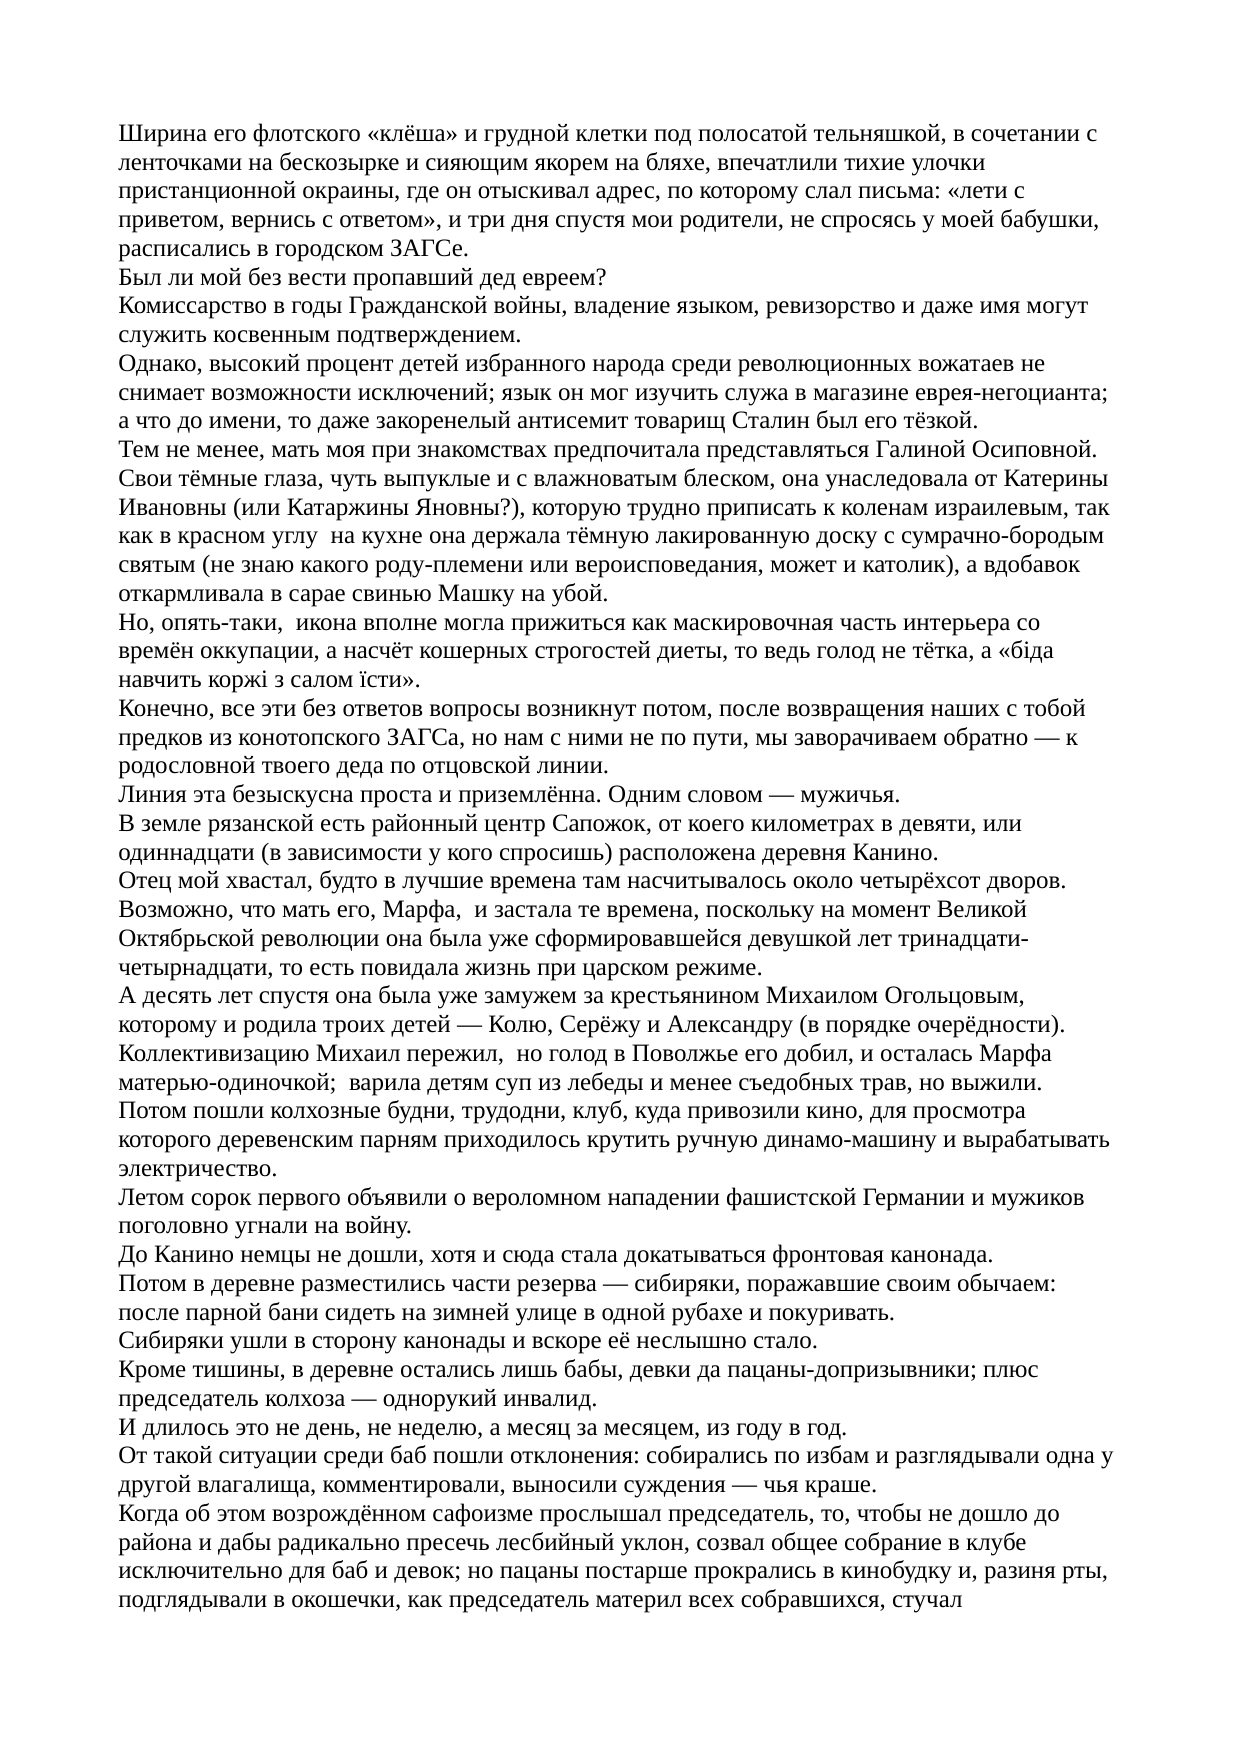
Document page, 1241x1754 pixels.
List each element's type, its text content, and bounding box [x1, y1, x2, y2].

text Потом в деревне разместились части резерва — сибиряки, поражавшие своим обычаем: после парной бани сидеть на зимней улице в одной рубахе и покуривать. [118, 1268, 1122, 1326]
text В земле рязанской есть районный центр Сапожок, от коего километрах в девяти, или одиннадцати (в зависимости у кого спросишь) расположена деревня Канино. [118, 808, 1122, 866]
text А десять лет спустя она была уже замужем за крестьянином Михаилом Огольцовым, которому и родила троих детей — Колю, Серёжу и Александру (в порядке очерёдности). [118, 981, 1122, 1038]
text Был ли мой без вести пропавший дед евреем? [118, 262, 1122, 291]
text Кроме тишины, в деревне остались лишь бабы, девки да пацаны-допризывники; плюс председатель колхоза — однорукий инвалид. [118, 1354, 1122, 1412]
text Возможно, что мать его, Марфа, и застала те времена, поскольку на момент Великой Октябрьской революции она была уже сформировавшейся девушкой лет тринадцати- четырнадцати, то есть повидала жизнь при царском режиме. [118, 894, 1122, 981]
text Конечно, все эти без ответов вопросы возникнут потом, после возвращения наших с тобой предков из конотопского ЗАГСа, но нам с ними не по пути, мы заворачиваем обратно — к родословной твоего деда по отцовской линии. [118, 693, 1122, 779]
text Ширина его флотского «клёша» и грудной клетки под полосатой тельняшкой, в сочетании с ленточками на бескозырке и сияющим якорем на бляхе, впечатлили тихие улочки пристанционной окраины, где он отыскивал адрес, по которому слал письма: «лети с приветом, вернись с ответом», и три дня спустя мои родители, не спросясь у моей бабушки, расписались в городском ЗАГСе. [118, 118, 1122, 262]
text От такой ситуации среди баб пошли отклонения: собирались по избам и разглядывали одна у другой влагалища, комментировали, выносили суждения — чья краше. [118, 1441, 1122, 1498]
text Линия эта безыскусна проста и приземлённа. Одним словом — мужичья. [118, 779, 1122, 808]
text Но, опять-таки, икона вполне могла прижиться как маскировочная часть интерьера со времён оккупации, а насчёт кошерных строгостей диеты, то ведь голод не тётка, а «бiда навчить коржi з салом їсти». [118, 607, 1122, 693]
text Летом сорок первого объявили о вероломном нападении фашистской Германии и мужиков поголовно угнали на войну. [118, 1182, 1122, 1239]
text Комиссарство в годы Гражданской войны, владение языком, ревизорство и даже имя могут служить косвенным подтверждением. [118, 291, 1122, 348]
text И длилось это не день, не неделю, а месяц за месяцем, из году в год. [118, 1412, 1122, 1441]
text Когда об этом возрождённом сафоизме прослышал председатель, то, чтобы не дошло до района и дабы радикально пресечь лесбийный уклон, созвал общее собрание в клубе исключительно для баб и девок; но пацаны постарше прокрались в кинобудку и, разиня рты, подглядывали в окошечки, как председатель материл всех собравшихся, стучал [118, 1498, 1122, 1613]
text До Канино немцы не дошли, хотя и сюда стала докатываться фронтовая канонада. [118, 1239, 1122, 1268]
text Тем не менее, мать моя при знакомствах предпочитала представляться Галиной Осиповной. [118, 434, 1122, 463]
text Потом пошли колхозные будни, трудодни, клуб, куда привозили кино, для просмотра которого деревенским парням приходилось крутить ручную динамо-машину и вырабатывать электричество. [118, 1096, 1122, 1182]
text Сибиряки ушли в сторону канонады и вскоре её неслышно стало. [118, 1326, 1122, 1354]
text Однако, высокий процент детей избранного народа среди революционных вожатаев не снимает возможности исключений; язык он мог изучить служа в магазине еврея-негоцианта; а что до имени, то даже закоренелый антисемит товарищ Сталин был его тёзкой. [118, 348, 1122, 434]
text Отец мой хвастал, будто в лучшие времена там насчитывалось около четырёхсот дворов. [118, 866, 1122, 894]
text Свои тёмные глаза, чуть выпуклые и с влажноватым блеском, она унаследовала от Катерины Ивановны (или Катаржины Яновны?), которую трудно приписать к коленам израилевым, так как в красном углу на кухне она держала тёмную лакированную доску с сумрачно-бородым святым (не знаю какого роду-племени или вероисповедания, может и католик), а вдобавок откармливала в сарае свинью Машку на убой. [118, 463, 1122, 607]
text Коллективизацию Михаил пережил, но голод в Поволжье его добил, и осталась Марфа матерью-одиночкой; варила детям суп из лебеды и менее съедобных трав, но выжили. [118, 1038, 1122, 1096]
